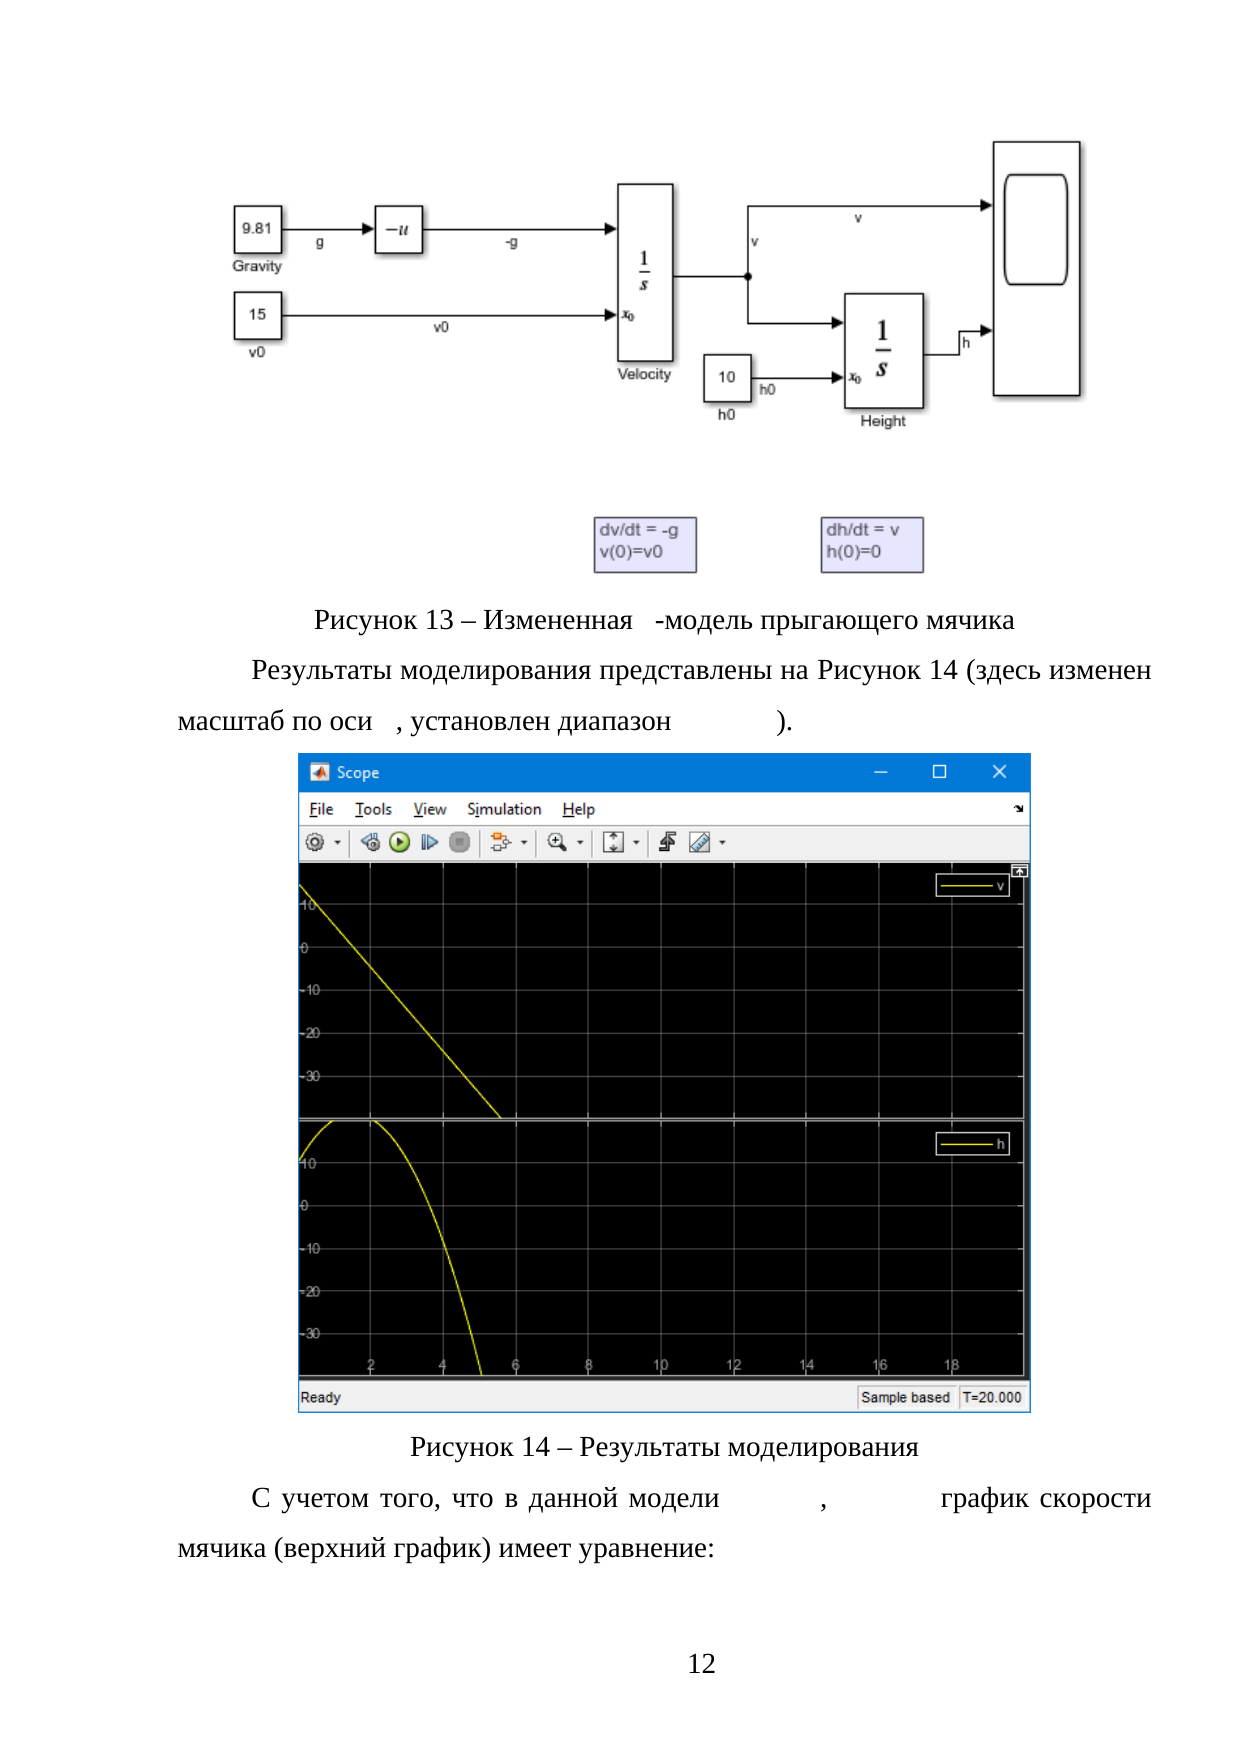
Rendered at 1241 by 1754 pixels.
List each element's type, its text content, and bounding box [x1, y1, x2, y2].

text Результаты моделирования представлены на рисунок 14 (здесь изменен масштаб по оси , установлен диапазон ). [177, 652, 1152, 736]
picture [220, 118, 1109, 586]
text С учетом того, что в данной модели , график скорости мячика (верхний график) имеет уравнение: [177, 1480, 1152, 1564]
picture [298, 753, 1031, 1413]
text Рисунок 13 – Измененная -модель прыгающего мячика [177, 602, 1152, 636]
text Рисунок 14 – Результаты моделирования [177, 1429, 1152, 1463]
